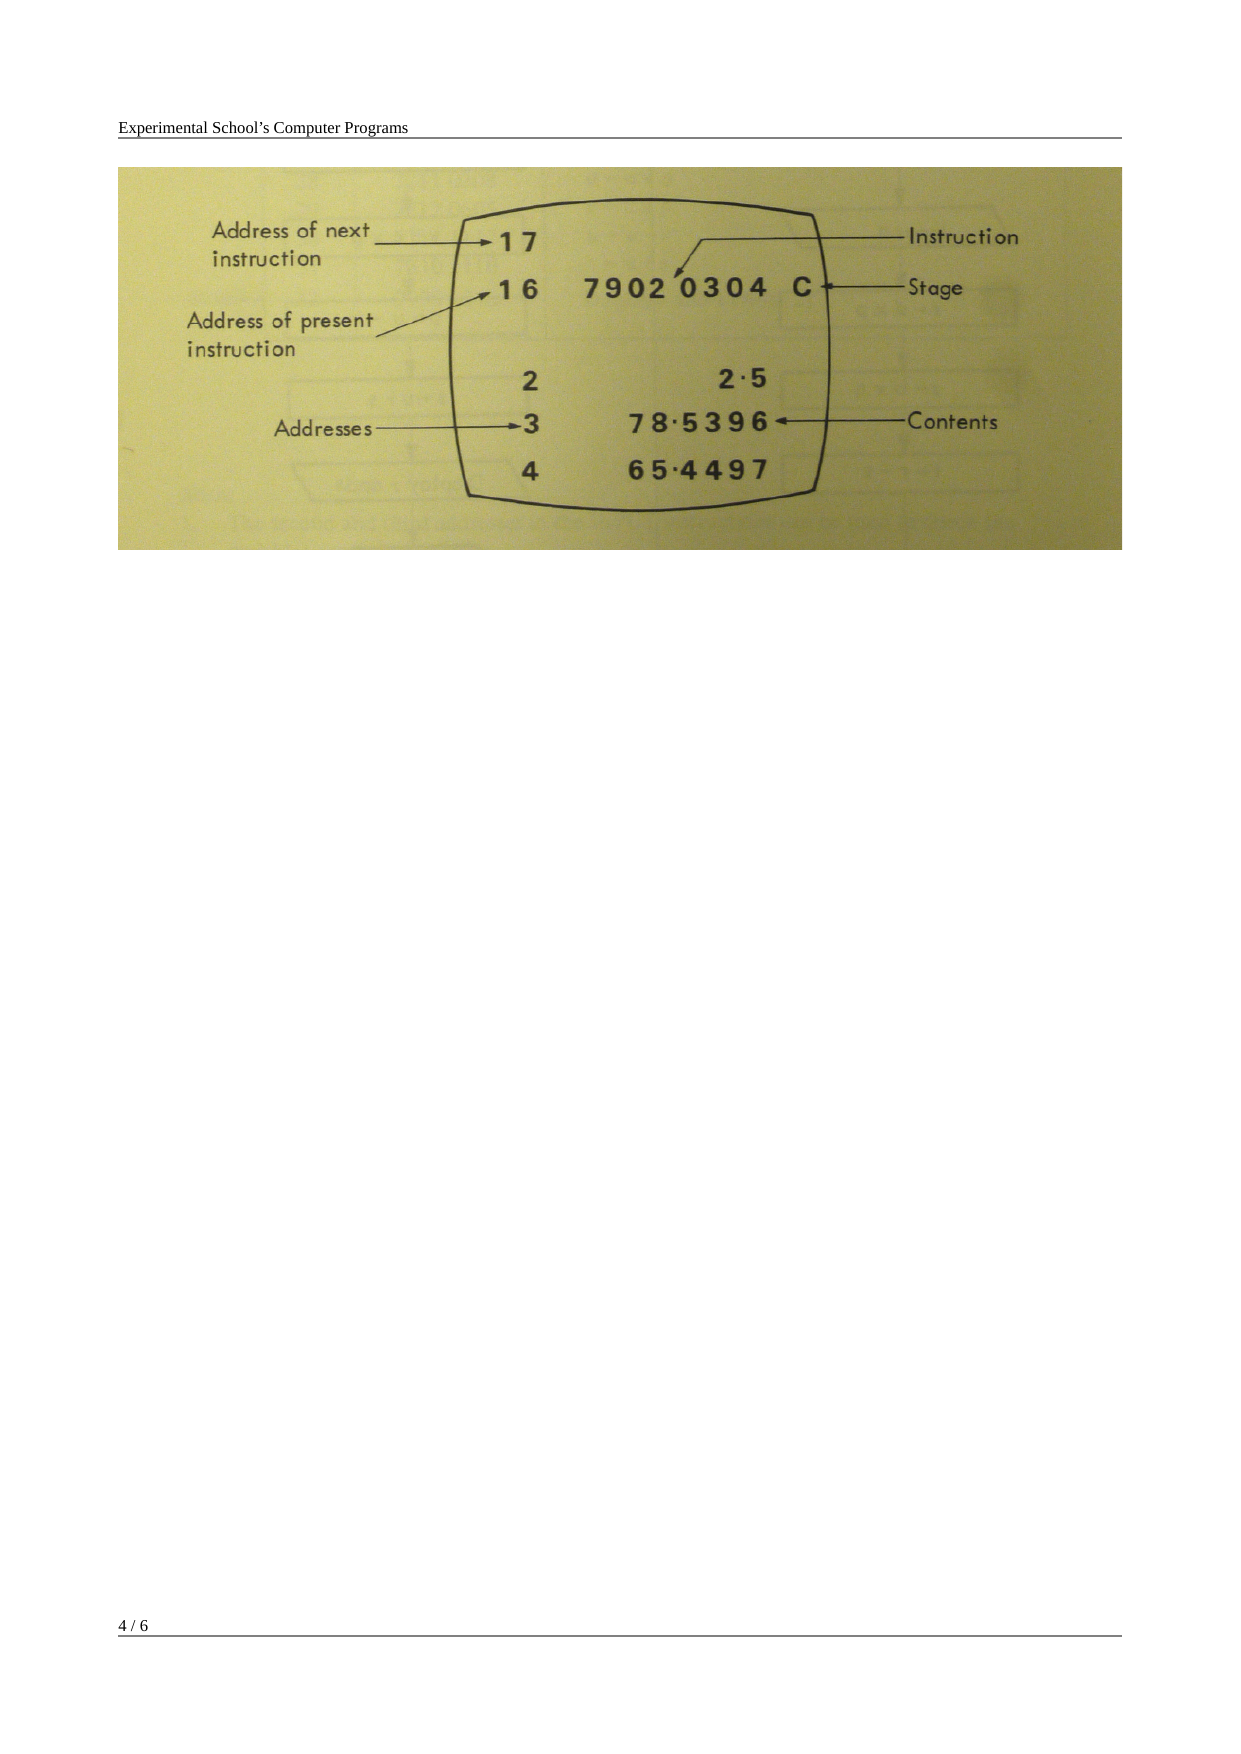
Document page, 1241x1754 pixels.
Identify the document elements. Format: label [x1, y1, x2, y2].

picture [118, 167, 1123, 550]
